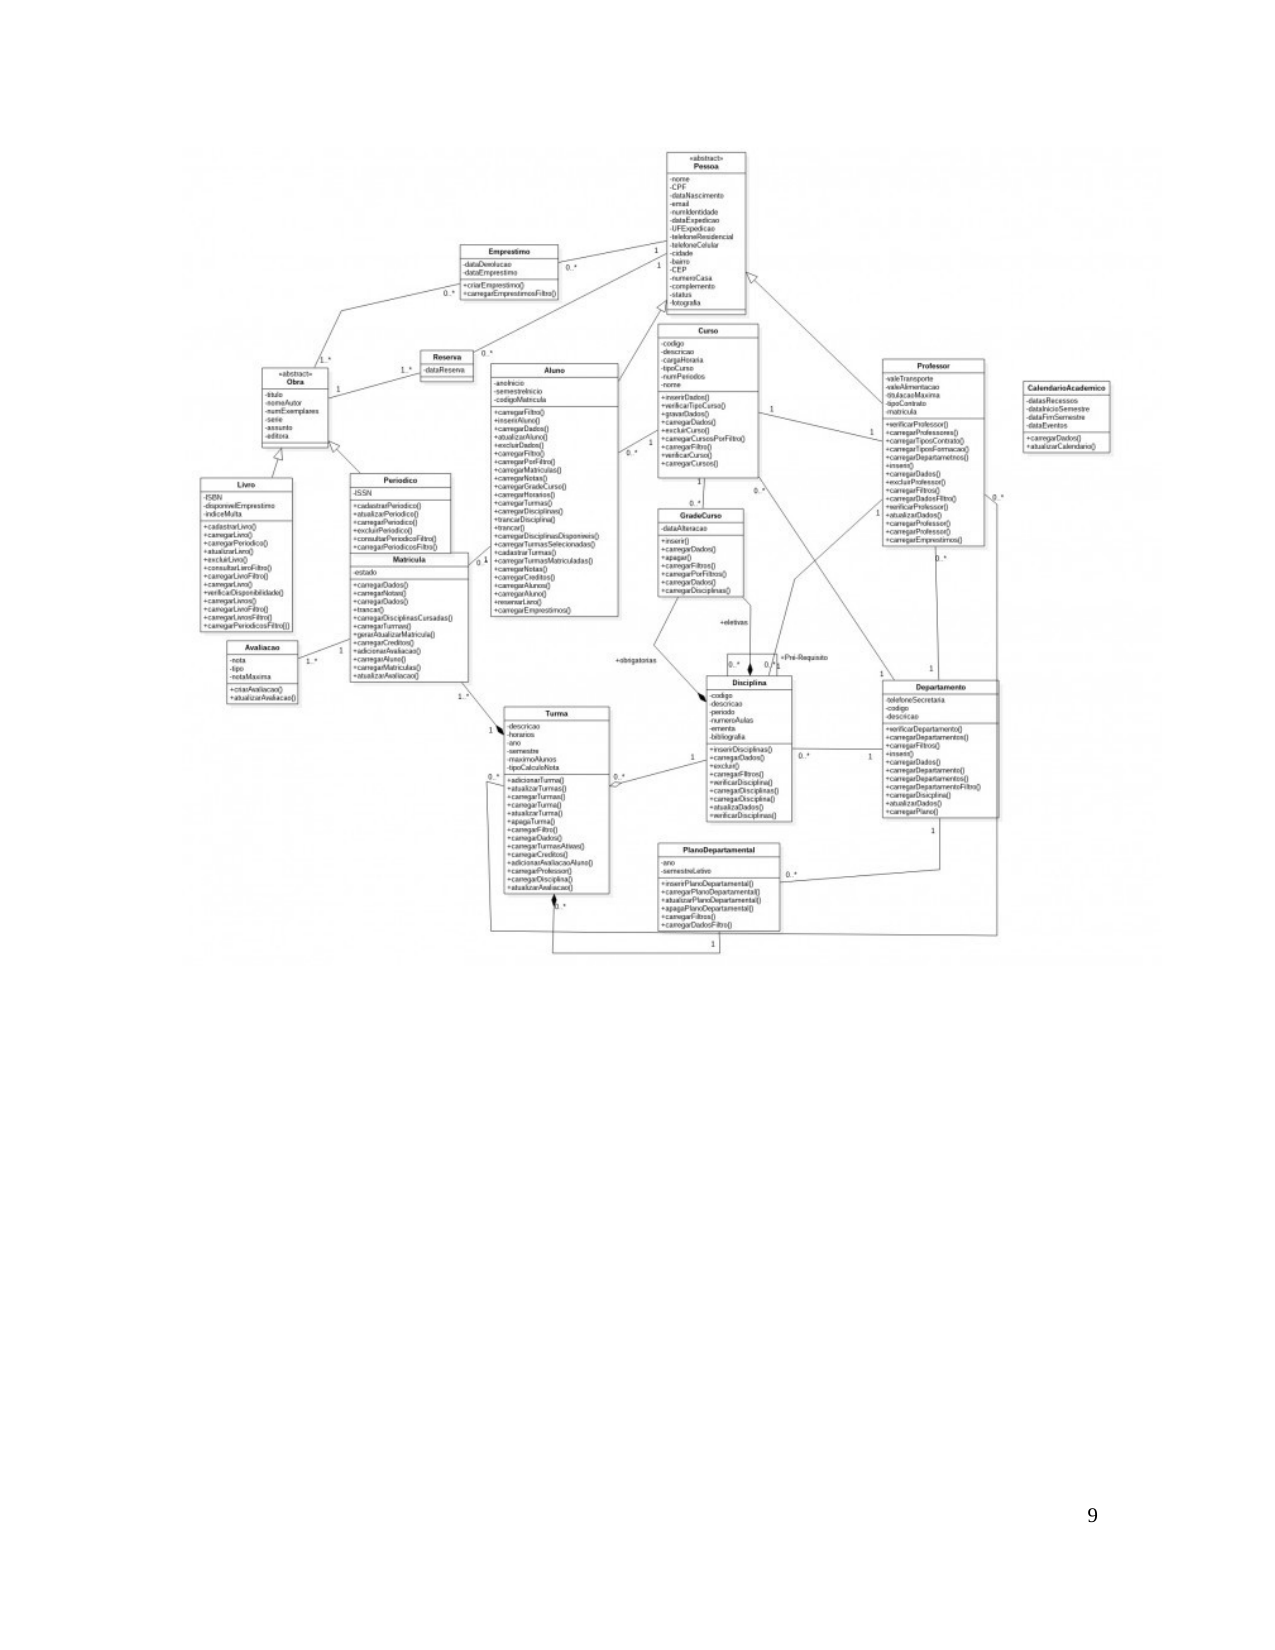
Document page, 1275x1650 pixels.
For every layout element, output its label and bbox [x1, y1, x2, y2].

picture [182, 147, 1163, 966]
